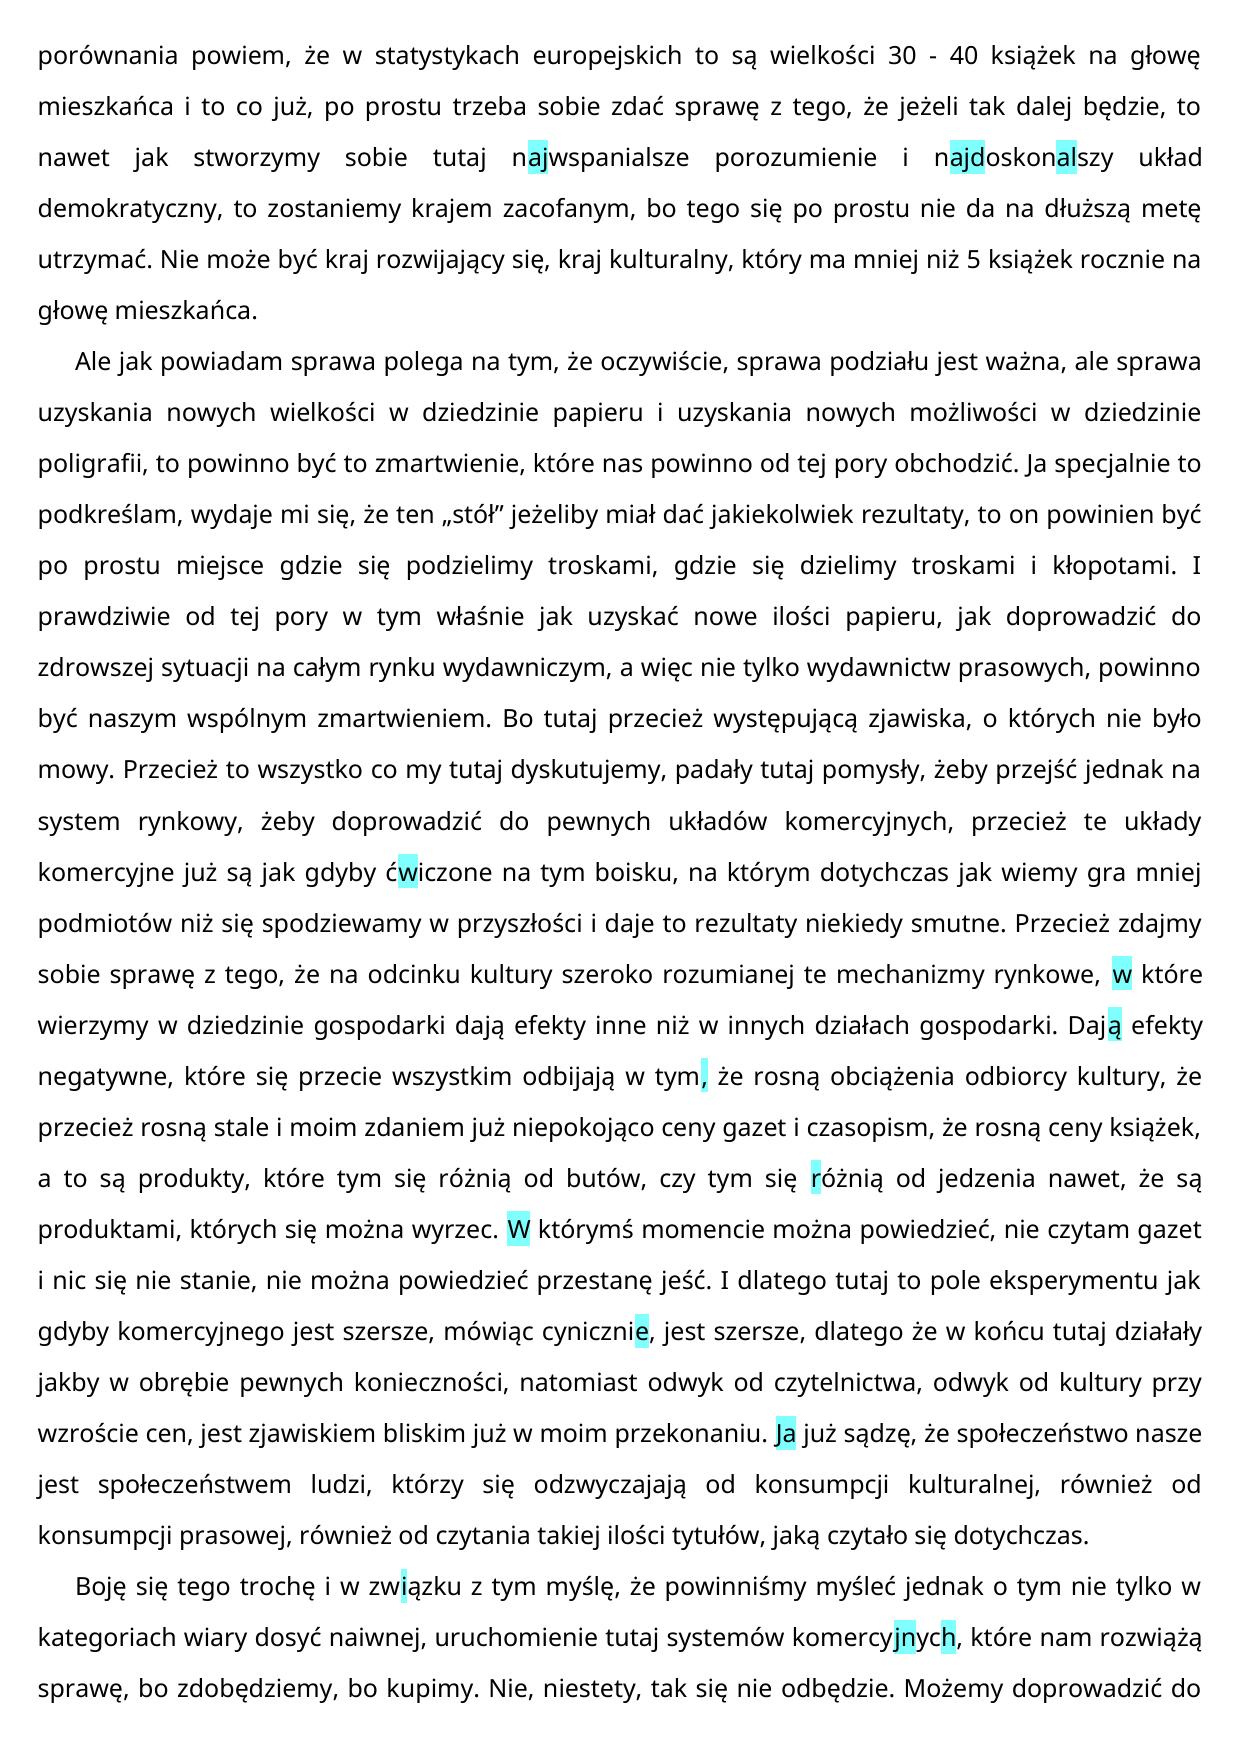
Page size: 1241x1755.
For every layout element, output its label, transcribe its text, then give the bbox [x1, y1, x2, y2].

text Ale jak powiadam sprawa polega na tym, że oczywiście, sprawa podziału jest ważna, ale sprawa uzyskania nowych wielkości w dziedzinie papieru i uzyskania nowych możliwości w dziedzinie poligrafii, to powinno być to zmartwienie, które nas powinno od tej pory obchodzić. Ja specjalnie to podkreślam, wydaje mi się, że ten „stół” jeżeliby miał dać jakiekolwiek rezultaty, to on powinien być po prostu miejsce gdzie się podzielimy troskami, gdzie się dzielimy troskami i kłopotami. I prawdziwie od tej pory w tym właśnie jak uzyskać nowe ilości papieru, jak doprowadzić do zdrowszej sytuacji na całym rynku wydawniczym, a więc nie tylko wydawnictw prasowych, powinno być naszym wspólnym zmartwieniem. Bo tutaj przecież występującą zjawiska, o których nie było mowy. Przecież to wszystko co my tutaj dyskutujemy, padały tutaj pomysły, żeby przejść jednak na system rynkowy, żeby doprowadzić do pewnych układów komercyjnych, przecież te układy komercyjne już są jak gdyby ćwiczone na tym boisku, na którym dotychczas jak wiemy gra mniej podmiotów niż się spodziewamy w przyszłości i daje to rezultaty niekiedy smutne. Przecież zdajmy sobie sprawę z tego, że na odcinku kultury szeroko rozumianej te mechanizmy rynkowe, w które wierzymy w dziedzinie gospodarki dają efekty inne niż w innych działach gospodarki. Dają efekty negatywne, które się przecie wszystkim odbijają w tym, że rosną obciążenia odbiorcy kultury, że przecież rosną stale i moim zdaniem już niepokojąco ceny gazet i czasopism, że rosną ceny książek, a to są produkty, które tym się różnią od butów, czy tym się różnią od jedzenia nawet, że są produktami, których się można wyrzec. W którymś momencie można powiedzieć, nie czytam gazet i nic się nie stanie, nie można powiedzieć przestanę jeść. I dlatego tutaj to pole eksperymentu jak gdyby komercyjnego jest szersze, mówiąc cynicznie, jest szersze, dlatego że w końcu tutaj działały jakby w obrębie pewnych konieczności, natomiast odwyk od czytelnictwa, odwyk od kultury przy wzroście cen, jest zjawiskiem bliskim już w moim przekonaniu. Ja już sądzę, że społeczeństwo nasze jest społeczeństwem ludzi, którzy się odzwyczajają od konsumpcji kulturalnej, również od konsumpcji prasowej, również od czytania takiej ilości tytułów, jaką czytało się dotychczas. [37, 344, 1203, 1552]
text Boję się tego trochę i w związku z tym myślę, że powinniśmy myśleć jednak o tym nie tylko w kategoriach wiary dosyć naiwnej, uruchomienie tutaj systemów komercyjnych, które nam rozwiążą sprawę, bo zdobędziemy, bo kupimy. Nie, niestety, tak się nie odbędzie. Możemy doprowadzić do [37, 1569, 1203, 1705]
text porównania powiem, że w statystykach europejskich to są wielkości 30 - 40 książek na głowę mieszkańca i to co już, po prostu trzeba sobie zdać sprawę z tego, że jeżeli tak dalej będzie, to nawet jak stworzymy sobie tutaj najwspanialsze porozumienie i najdoskonalszy układ demokratyczny, to zostaniemy krajem zacofanym, bo tego się po prostu nie da na dłuższą metę utrzymać. Nie może być kraj rozwijający się, kraj kulturalny, który ma mniej niż 5 książek rocznie na głowę mieszkańca. [37, 37, 1203, 327]
